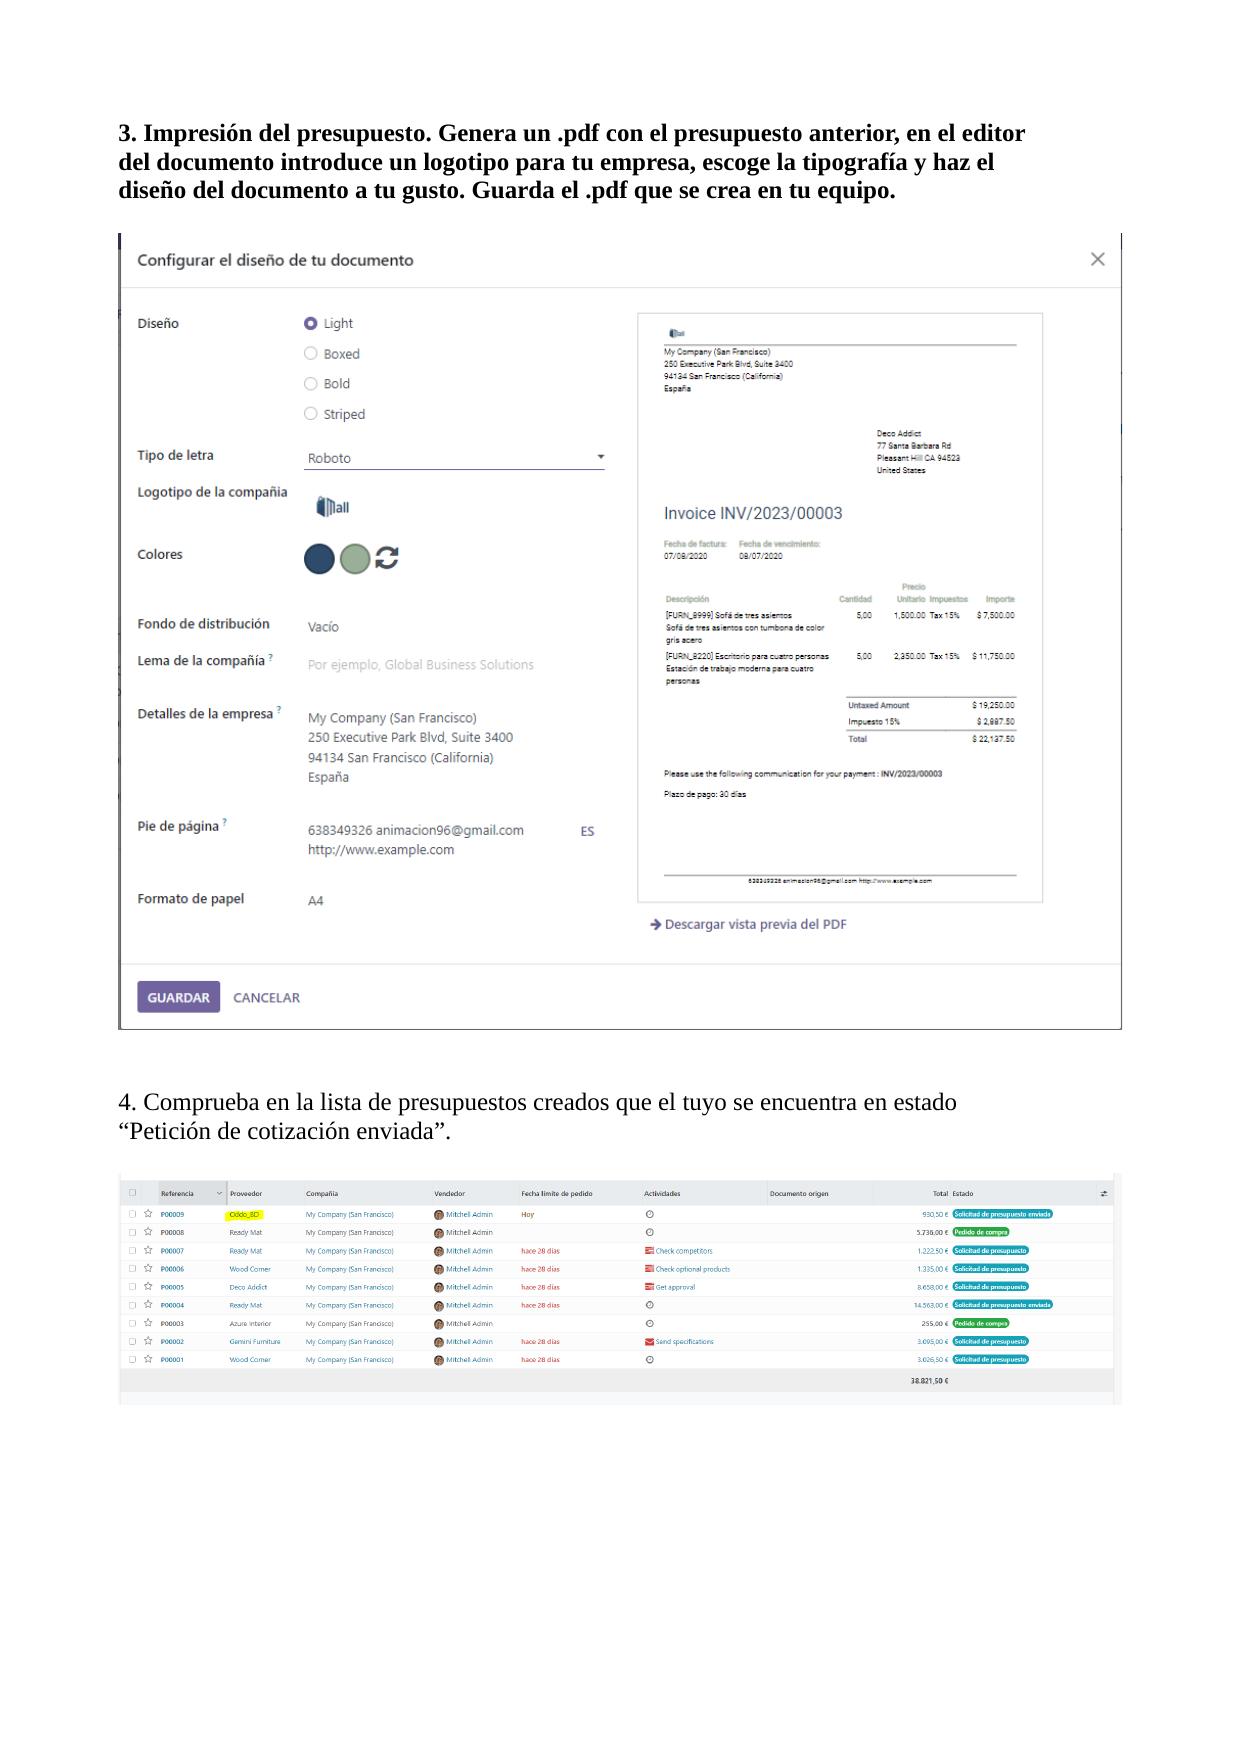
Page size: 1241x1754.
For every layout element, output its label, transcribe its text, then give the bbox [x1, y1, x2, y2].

picture [118, 1173, 1123, 1405]
text 4. Comprueba en la lista de presupuestos creados que el tuyo se encuentra en estado [118, 1087, 1122, 1116]
text 3. Impresión del presupuesto. Genera un .pdf con el presupuesto anterior, en el editor [118, 118, 1122, 147]
text diseño del documento a tu gusto. Guarda el .pdf que se crea en tu equipo. [118, 176, 1122, 204]
picture [118, 233, 1123, 1030]
text “Petición de cotización enviada”. [118, 1116, 1122, 1145]
text del documento introduce un logotipo para tu empresa, escoge la tipografía y haz el [118, 147, 1122, 176]
